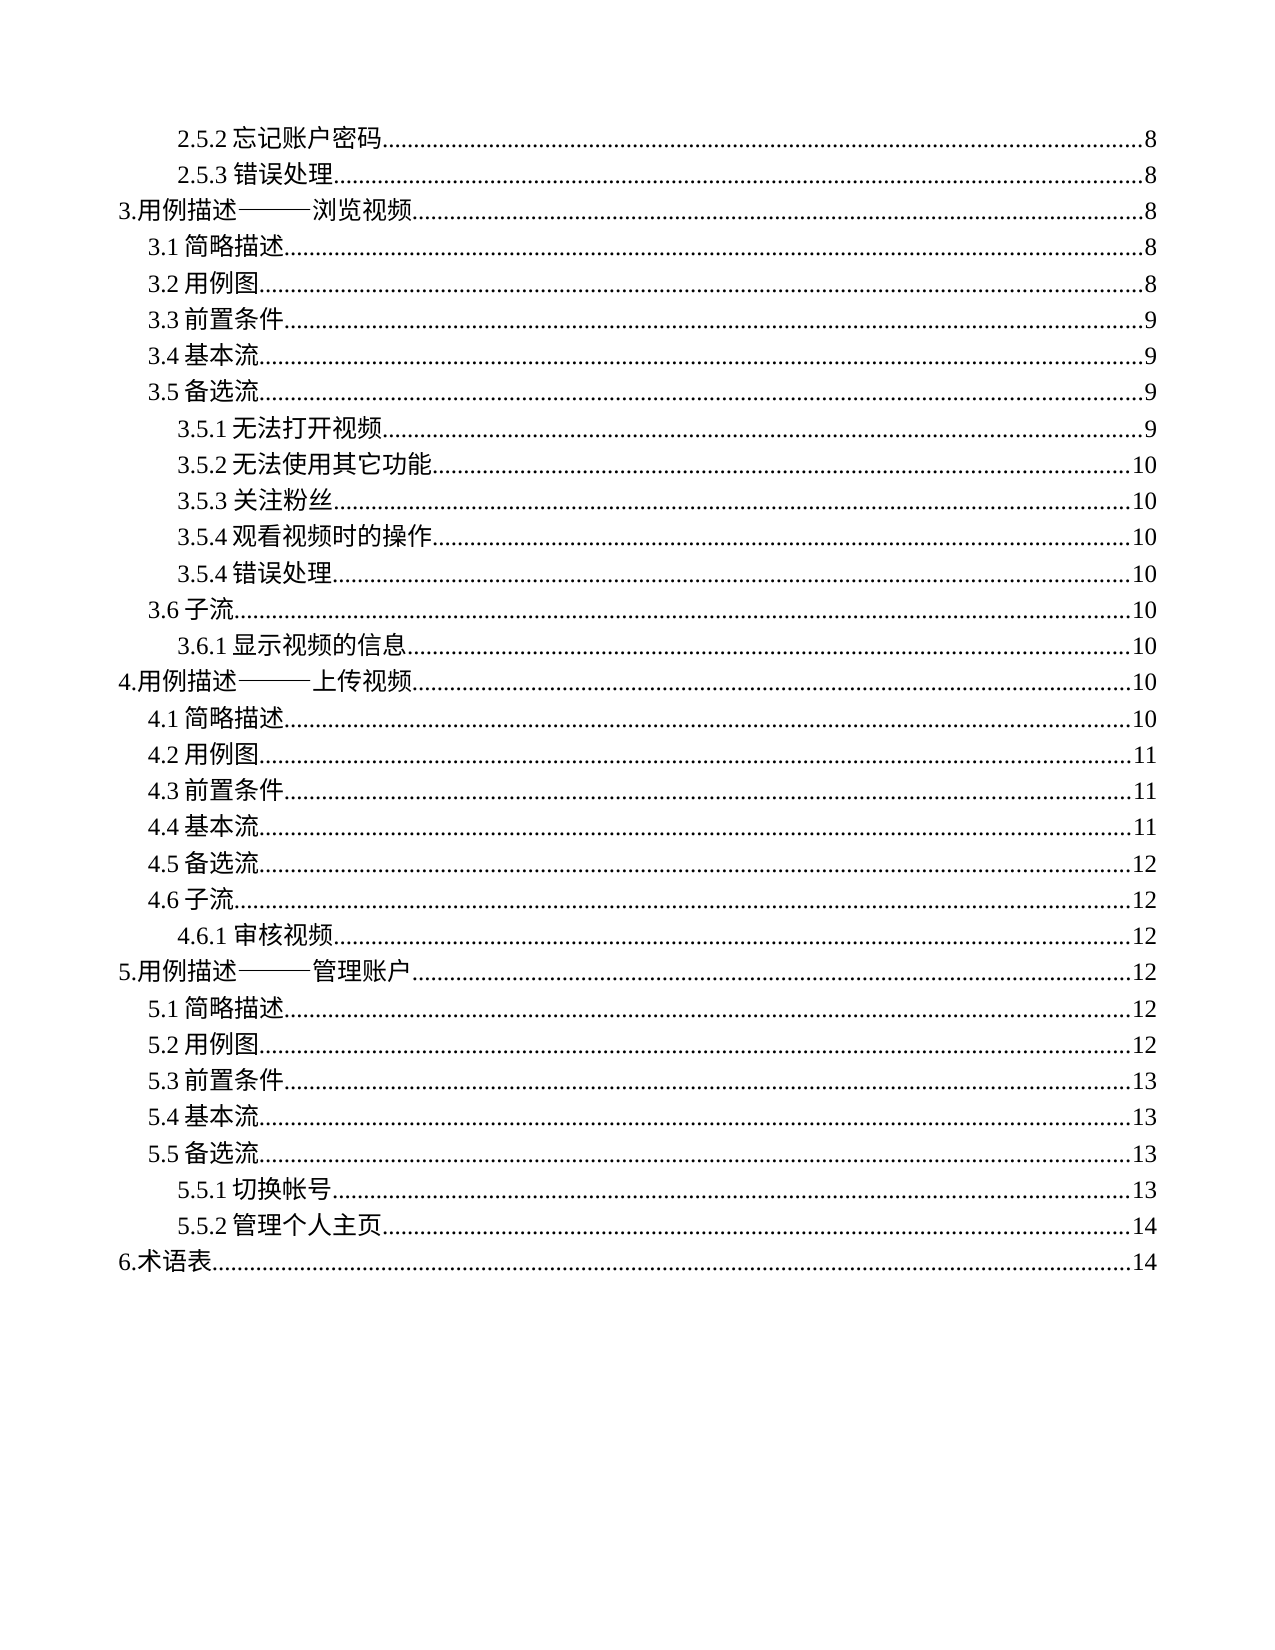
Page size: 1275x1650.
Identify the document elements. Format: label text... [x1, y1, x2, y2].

text 4.6子流 12 [148, 879, 1157, 916]
text 4.4基本流 11 [148, 807, 1157, 843]
text 3.4基本流 9 [148, 336, 1157, 372]
text 3.1简略描述 8 [148, 227, 1157, 263]
text 3.5.3 关注粉丝 10 [177, 481, 1157, 517]
text 3.6.1显示视频的信息 10 [177, 626, 1157, 662]
text 6.术语表 14 [118, 1242, 1157, 1278]
text 5.1简略描述 12 [148, 988, 1157, 1024]
text 5.5备选流 13 [148, 1133, 1157, 1169]
text 4.3前置条件 11 [148, 771, 1157, 807]
text 5.用例描述———管理账户 12 [118, 952, 1157, 988]
text 3.5.4观看视频时的操作 10 [177, 517, 1157, 553]
text 3.5.2无法使用其它功能 10 [177, 444, 1157, 481]
text 3.5备选流 9 [148, 372, 1157, 408]
text 4.用例描述———上传视频 10 [118, 662, 1157, 698]
text 4.2用例图 11 [148, 734, 1157, 771]
text 3.5.4错误处理 10 [177, 553, 1157, 589]
text 4.1简略描述 10 [148, 698, 1157, 734]
text 3.5.1无法打开视频 9 [177, 408, 1157, 444]
text 2.5.2忘记账户密码 8 [177, 118, 1157, 154]
text 3.3前置条件 9 [148, 299, 1157, 336]
text 3.6子流 10 [148, 589, 1157, 626]
text 4.6.1 审核视频 12 [177, 916, 1157, 952]
text 3.用例描述———浏览视频 8 [118, 191, 1157, 227]
text 5.2用例图 12 [148, 1024, 1157, 1061]
text 5.5.2管理个人主页 14 [177, 1206, 1157, 1242]
text 2.5.3 错误处理 8 [177, 154, 1157, 191]
text 5.4基本流 13 [148, 1097, 1157, 1133]
text 5.3前置条件 13 [148, 1061, 1157, 1097]
text 5.5.1切换帐号 13 [177, 1169, 1157, 1206]
text 4.5备选流 12 [148, 843, 1157, 879]
text 3.2用例图 8 [148, 263, 1157, 299]
